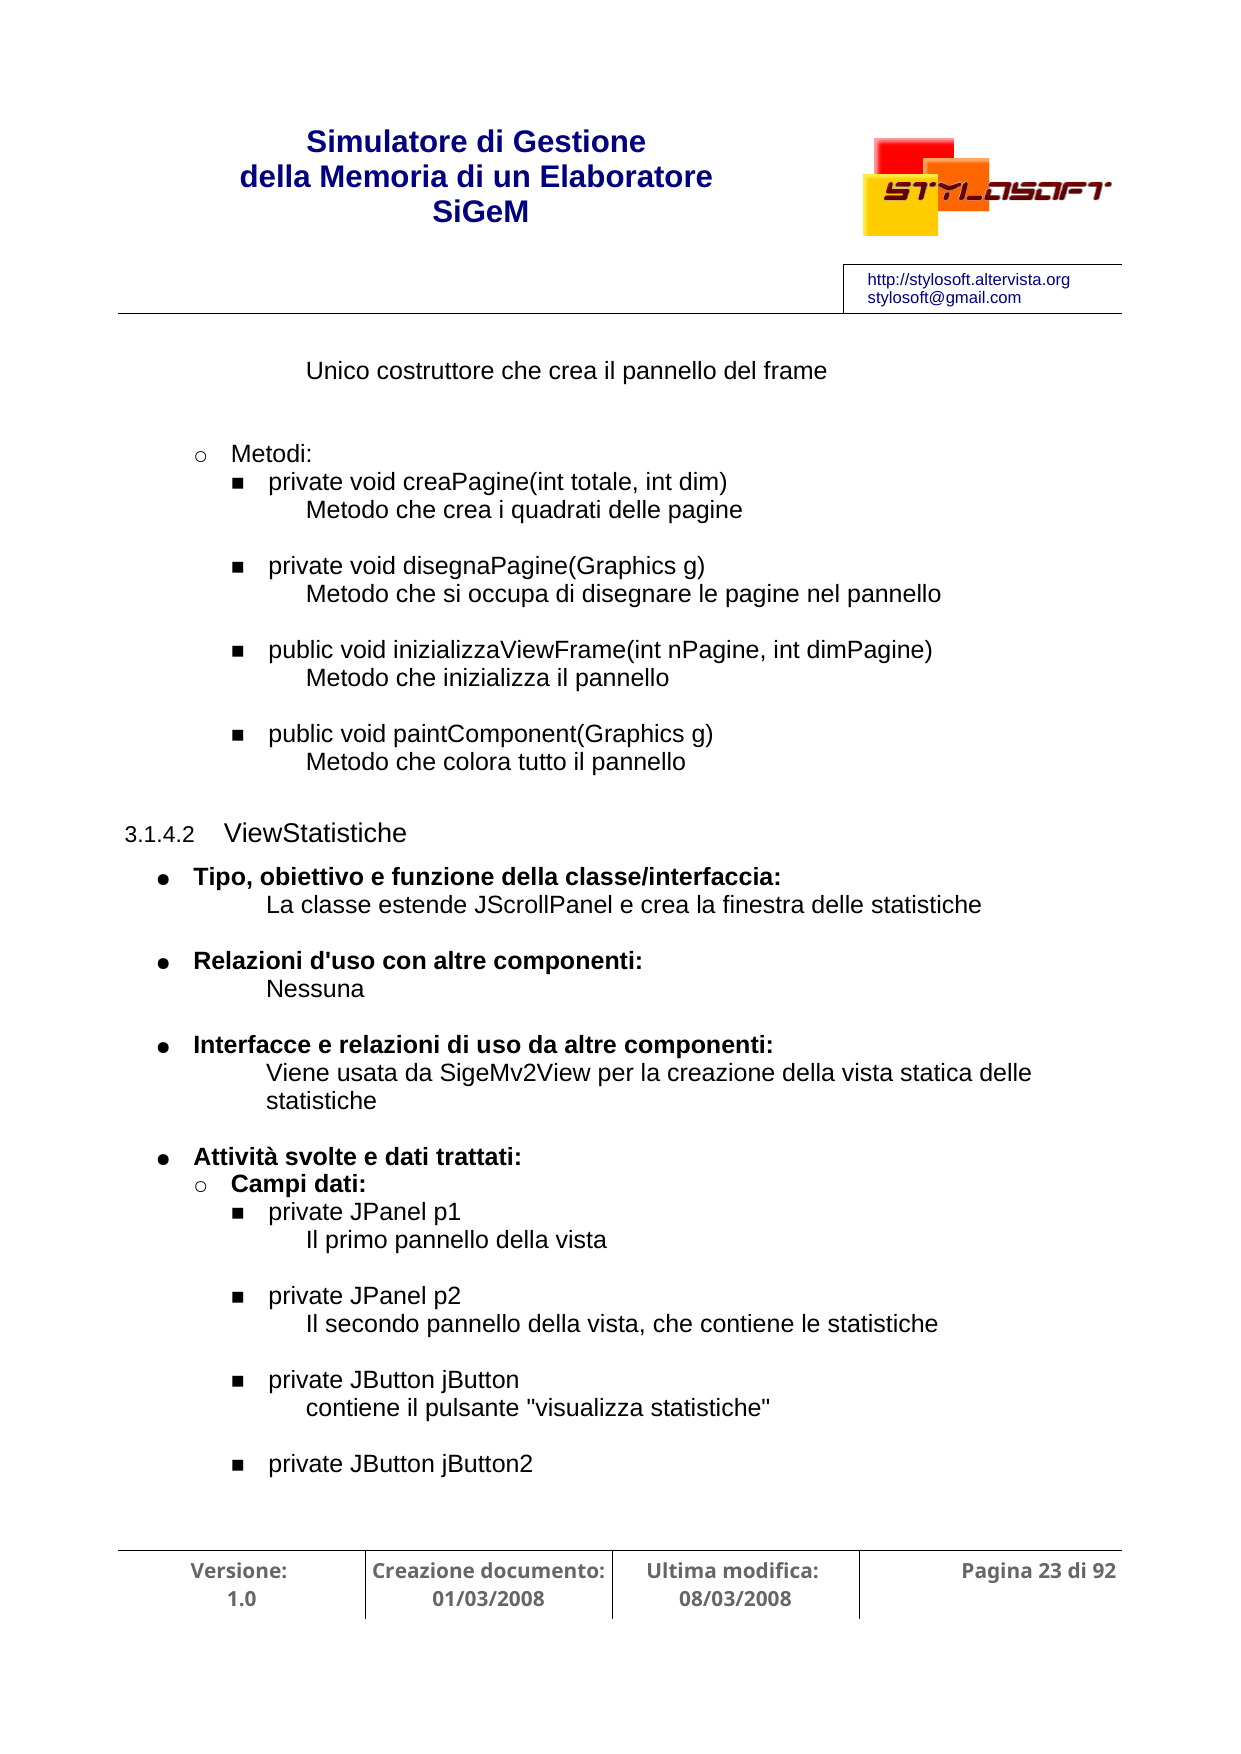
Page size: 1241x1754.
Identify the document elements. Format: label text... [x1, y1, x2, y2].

list public void paintComponent(Graphics g) [231, 719, 1122, 747]
list Tipo, obiettivo e funzione della classe/interfaccia: [156, 863, 1122, 891]
list Interfacce e relazioni di uso da altre componenti: [156, 1031, 1122, 1058]
subtitle ViewStatistiche [118, 818, 1122, 848]
list Viene usata da SigeMv2View per la creazione della vista statica delle statistiche [156, 1058, 1122, 1114]
list Il primo pannello della vista [268, 1226, 1122, 1254]
list Metodo che colora tutto il pannello [268, 747, 1122, 775]
picture [848, 123, 1117, 247]
list Nessuna [156, 975, 1122, 1003]
list Attività svolte e dati trattati: [156, 1142, 1122, 1170]
list private void disegnaPagine(Graphics g) [231, 552, 1122, 580]
list private void creaPagine(int totale, int dim) [231, 468, 1122, 496]
list Metodo che si occupa di disegnare le pagine nel pannello [268, 580, 1122, 608]
list Campi dati: [193, 1170, 1122, 1198]
list Metodo che inizializza il pannello [268, 664, 1122, 692]
list La classe estende JScrollPanel e crea la finestra delle statistiche [156, 891, 1122, 919]
list Relazioni d'uso con altre componenti: [156, 947, 1122, 975]
list Unico costruttore che crea il pannello del frame [268, 357, 1122, 384]
list private JButton jButton2 [231, 1449, 1122, 1477]
list public void inizializzaViewFrame(int nPagine, int dimPagine) [231, 636, 1122, 664]
list Metodi: [193, 440, 1122, 468]
list contiene il pulsante "visualizza statistiche" [268, 1393, 1122, 1421]
list Il secondo pannello della vista, che contiene le statistiche [268, 1310, 1122, 1338]
list private JPanel p1 [231, 1198, 1122, 1226]
list private JButton jButton [231, 1366, 1122, 1393]
list Metodo che crea i quadrati delle pagine [268, 496, 1122, 524]
list private JPanel p2 [231, 1282, 1122, 1310]
